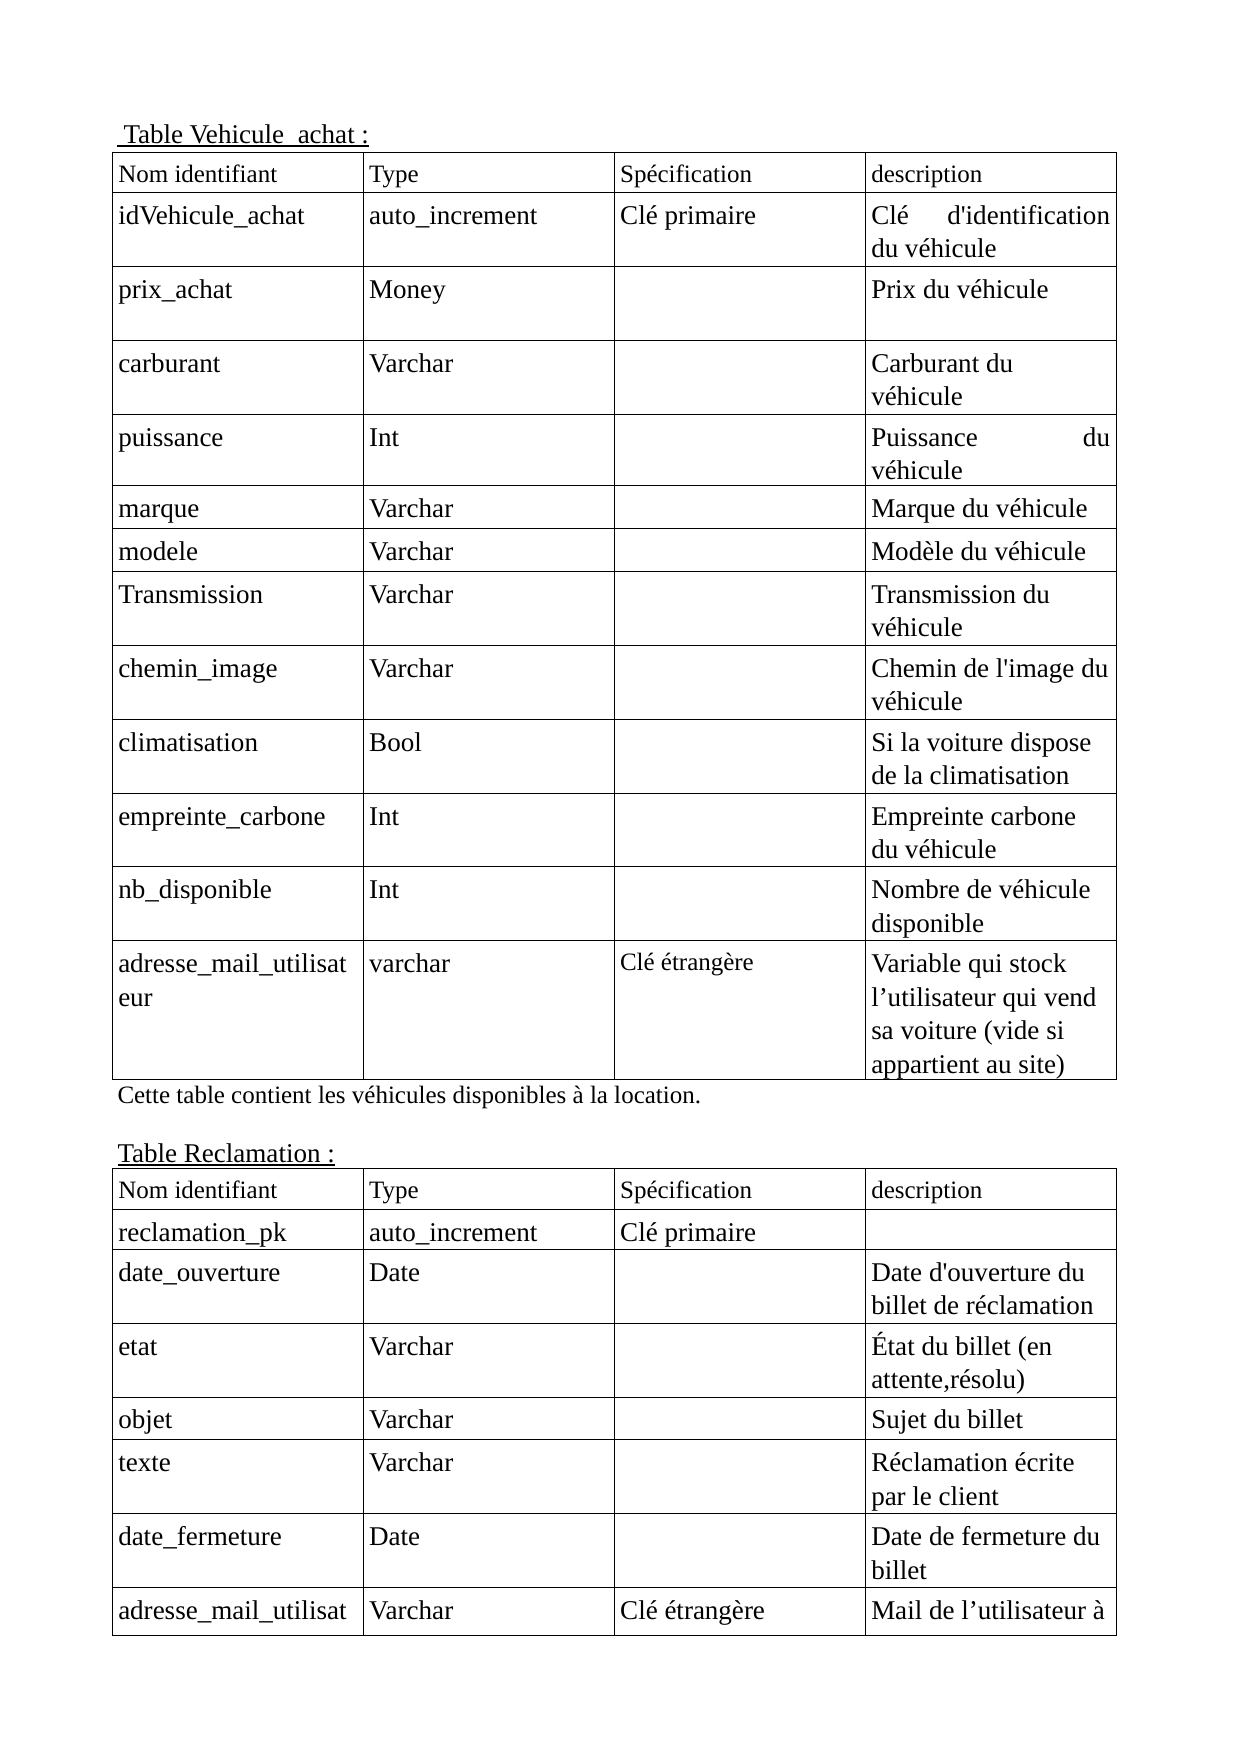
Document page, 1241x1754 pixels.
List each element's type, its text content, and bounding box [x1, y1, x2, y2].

table_cell Int [364, 415, 614, 485]
table_cell adresse_mail_utilisat [113, 1588, 363, 1635]
table_header description [866, 153, 1116, 192]
table_header Nom identifiant [113, 153, 363, 192]
table_cell Sujet du billet [866, 1398, 1116, 1439]
table_cell marque [113, 486, 363, 528]
table_cell [615, 267, 865, 340]
table_header Nom identifiant [113, 1169, 363, 1208]
table_cell Money [364, 267, 614, 340]
text Cette table contient les véhicules disponibles à la location. [117, 1080, 746, 1108]
table_cell Clé primaire [615, 1210, 865, 1249]
table_cell Clé étrangère [615, 941, 865, 1079]
table_cell [615, 415, 865, 485]
table_cell date_fermeture [113, 1514, 363, 1587]
table_cell Varchar [364, 341, 614, 413]
table_cell Clé d'identification du véhicule [866, 193, 1116, 266]
table_cell Varchar [364, 646, 614, 718]
table_cell Si la voiture dispose de la climatisation [866, 720, 1116, 792]
table_cell Varchar [364, 486, 614, 528]
table_cell Carburant du véhicule [866, 341, 1116, 413]
table_cell reclamation_pk [113, 1210, 363, 1249]
table_cell [615, 1440, 865, 1513]
table_cell texte [113, 1440, 363, 1513]
table_cell chemin_image [113, 646, 363, 718]
table_cell Variable qui stock l’utilisateur qui vend sa voiture (vide si appartient au site) [866, 941, 1116, 1079]
table_cell puissance [113, 415, 363, 485]
table_cell [615, 1324, 865, 1396]
table_cell Int [364, 867, 614, 940]
table_cell Transmission [113, 572, 363, 645]
table_cell [615, 341, 865, 413]
table_cell Empreinte carbone du véhicule [866, 794, 1116, 866]
table_cell [615, 1514, 865, 1587]
table_cell Varchar [364, 529, 614, 571]
table_cell auto_increment [364, 193, 614, 266]
table_header Spécification [615, 1169, 865, 1208]
table_cell adresse_mail_utilisateur [113, 941, 363, 1079]
table_cell [615, 572, 865, 645]
table_cell Varchar [364, 1588, 614, 1635]
table_cell État du billet (en attente,résolu) [866, 1324, 1116, 1396]
table_cell climatisation [113, 720, 363, 792]
table_cell [615, 486, 865, 528]
table_header Type [364, 1169, 614, 1208]
table_cell varchar [364, 941, 614, 1079]
table_cell [615, 720, 865, 792]
table_cell Chemin de l'image du véhicule [866, 646, 1116, 718]
table_cell Clé étrangère [615, 1588, 865, 1635]
table_cell etat [113, 1324, 363, 1396]
table_cell Prix du véhicule [866, 267, 1116, 340]
table_cell Int [364, 794, 614, 866]
table_cell Varchar [364, 1398, 614, 1439]
table_cell date_ouverture [113, 1250, 363, 1323]
table_cell empreinte_carbone [113, 794, 363, 866]
table_cell idVehicule_achat [113, 193, 363, 266]
table_cell Date [364, 1250, 614, 1323]
table_cell Réclamation écrite par le client [866, 1440, 1116, 1513]
table_cell Date [364, 1514, 614, 1587]
table_cell Transmission du véhicule [866, 572, 1116, 645]
table_cell [615, 646, 865, 718]
table_cell Varchar [364, 572, 614, 645]
table_cell [866, 1210, 1116, 1249]
table_cell Marque du véhicule [866, 486, 1116, 528]
text Table Vehicule_achat : [117, 118, 1122, 149]
table_cell Varchar [364, 1324, 614, 1396]
table_cell auto_increment [364, 1210, 614, 1249]
table_cell Date de fermeture du billet [866, 1514, 1116, 1587]
table_cell Varchar [364, 1440, 614, 1513]
table_cell [615, 1250, 865, 1323]
table_header Type [364, 153, 614, 192]
table_cell nb_disponible [113, 867, 363, 940]
table_cell [615, 529, 865, 571]
table_cell Modèle du véhicule [866, 529, 1116, 571]
table_cell modele [113, 529, 363, 571]
table_cell Nombre de véhicule disponible [866, 867, 1116, 940]
table_cell Date d'ouverture du billet de réclamation [866, 1250, 1116, 1323]
table_cell prix_achat [113, 267, 363, 340]
table_header Spécification [615, 153, 865, 192]
table_cell Clé primaire [615, 193, 865, 266]
text Table Reclamation : [117, 1137, 746, 1168]
table_cell Mail de l’utilisateur à [866, 1588, 1116, 1635]
table_cell [615, 1398, 865, 1439]
table_cell [615, 867, 865, 940]
table_cell [615, 794, 865, 866]
table_header description [866, 1169, 1116, 1208]
table_cell Bool [364, 720, 614, 792]
table_cell Puissance du véhicule [866, 415, 1116, 485]
table_cell carburant [113, 341, 363, 413]
table_cell objet [113, 1398, 363, 1439]
